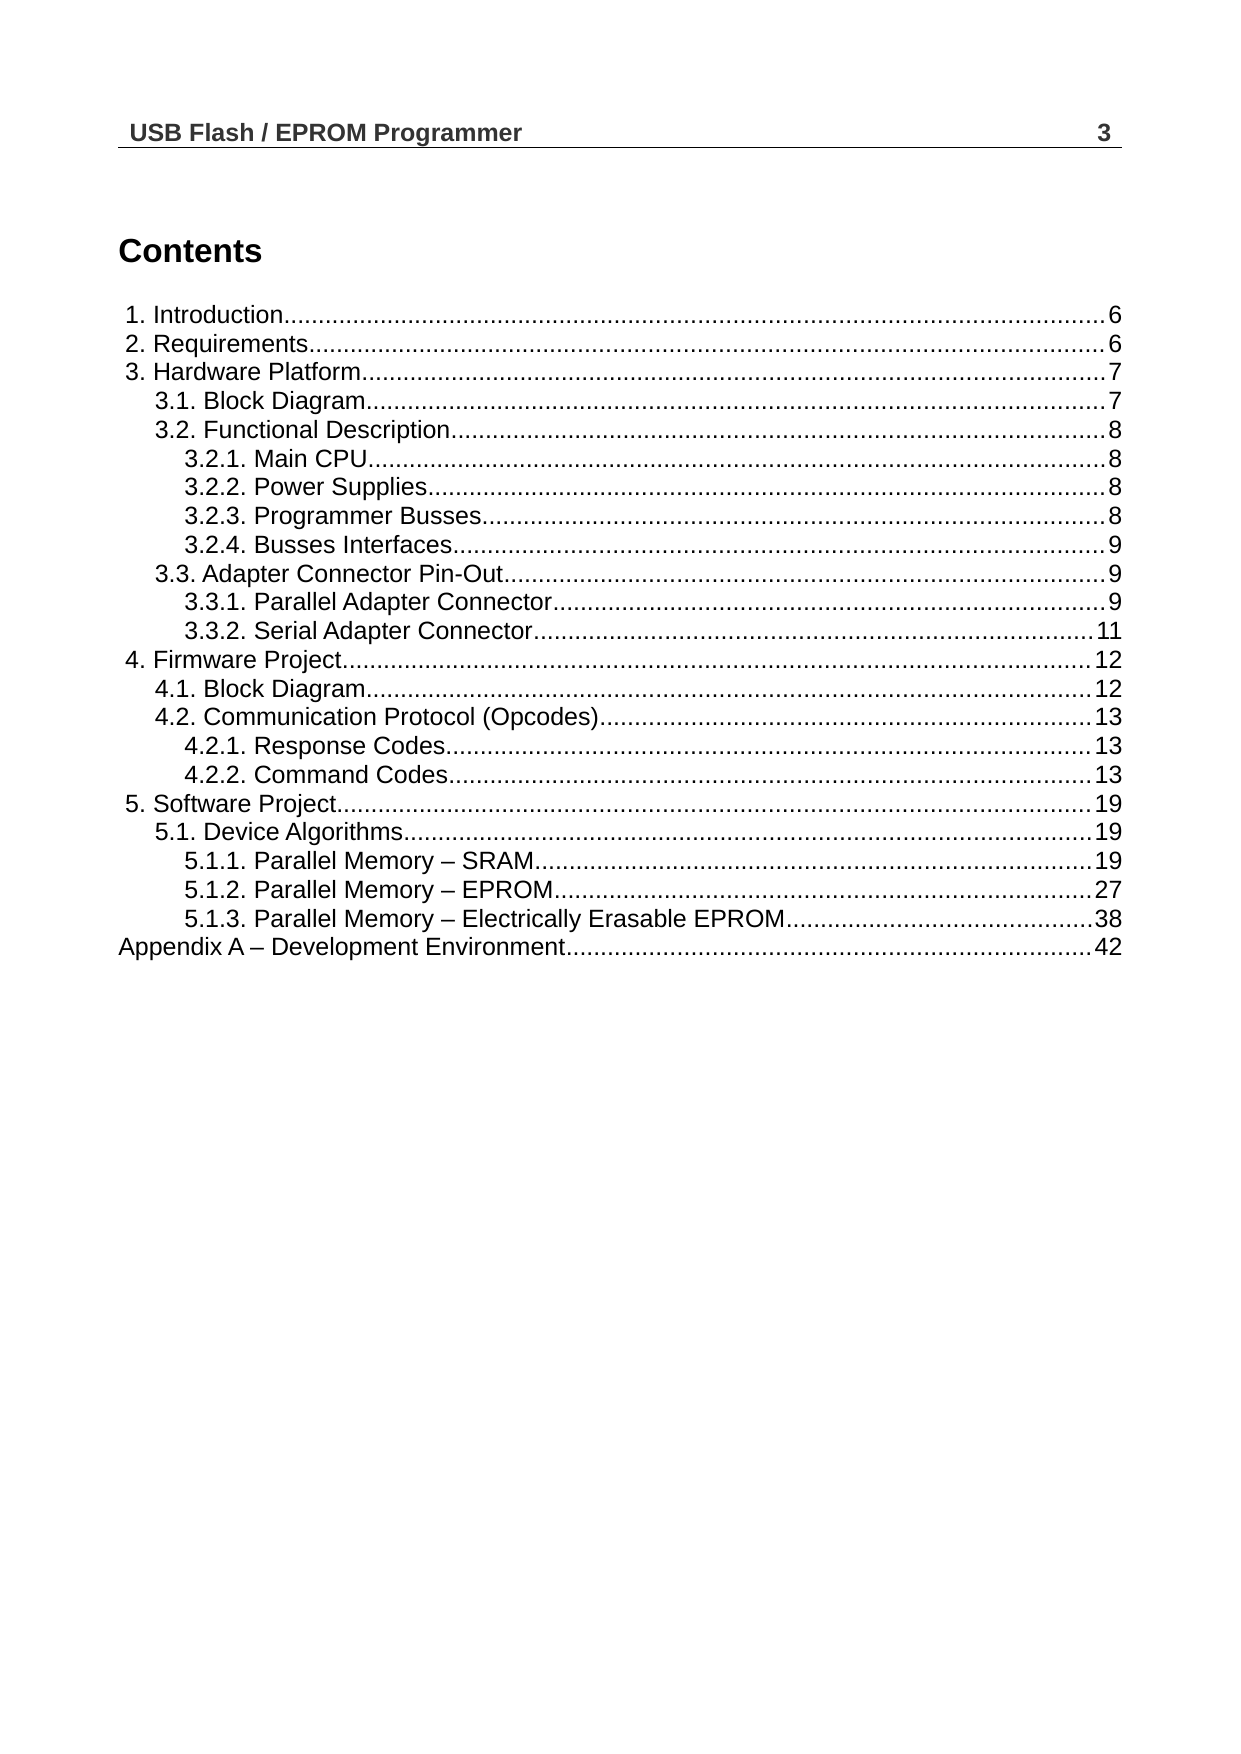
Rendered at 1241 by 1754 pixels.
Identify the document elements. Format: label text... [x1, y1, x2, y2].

text 3.1. Block Diagram 7 [148, 386, 1122, 415]
subtitle Contents [118, 231, 1122, 269]
text 3.3. Adapter Connector Pin-Out 9 [148, 559, 1122, 587]
text 4.2. Communication Protocol (Opcodes) 13 [148, 702, 1122, 731]
text 5.1.2. Parallel Memory – EPROM 27 [177, 875, 1122, 904]
text 5.1.1. Parallel Memory – SRAM 19 [177, 846, 1122, 875]
text 3. Hardware Platform 7 [118, 357, 1122, 386]
text 3.3.1. Parallel Adapter Connector 9 [177, 587, 1122, 616]
text 2. Requirements 6 [118, 329, 1122, 357]
text 4.1. Block Diagram 12 [148, 674, 1122, 702]
text 5.1. Device Algorithms 19 [148, 817, 1122, 846]
text 3.2.1. Main CPU 8 [177, 444, 1122, 472]
text 5. Software Project 19 [118, 789, 1122, 817]
text 4.2.1. Response Codes 13 [177, 731, 1122, 760]
text 4.2.2. Command Codes 13 [177, 760, 1122, 789]
text 4. Firmware Project 12 [118, 645, 1122, 674]
text Appendix A – Development Environment 42 [118, 932, 1122, 961]
text 3.2.4. Busses Interfaces 9 [177, 530, 1122, 559]
text 3.2.3. Programmer Busses 8 [177, 501, 1122, 530]
text 3.3.2. Serial Adapter Connector 11 [177, 616, 1122, 645]
text 5.1.3. Parallel Memory – Electrically Erasable EPROM 38 [177, 904, 1122, 932]
text 3.2. Functional Description 8 [148, 415, 1122, 444]
text 1. Introduction 6 [118, 300, 1122, 329]
text 3.2.2. Power Supplies 8 [177, 472, 1122, 501]
